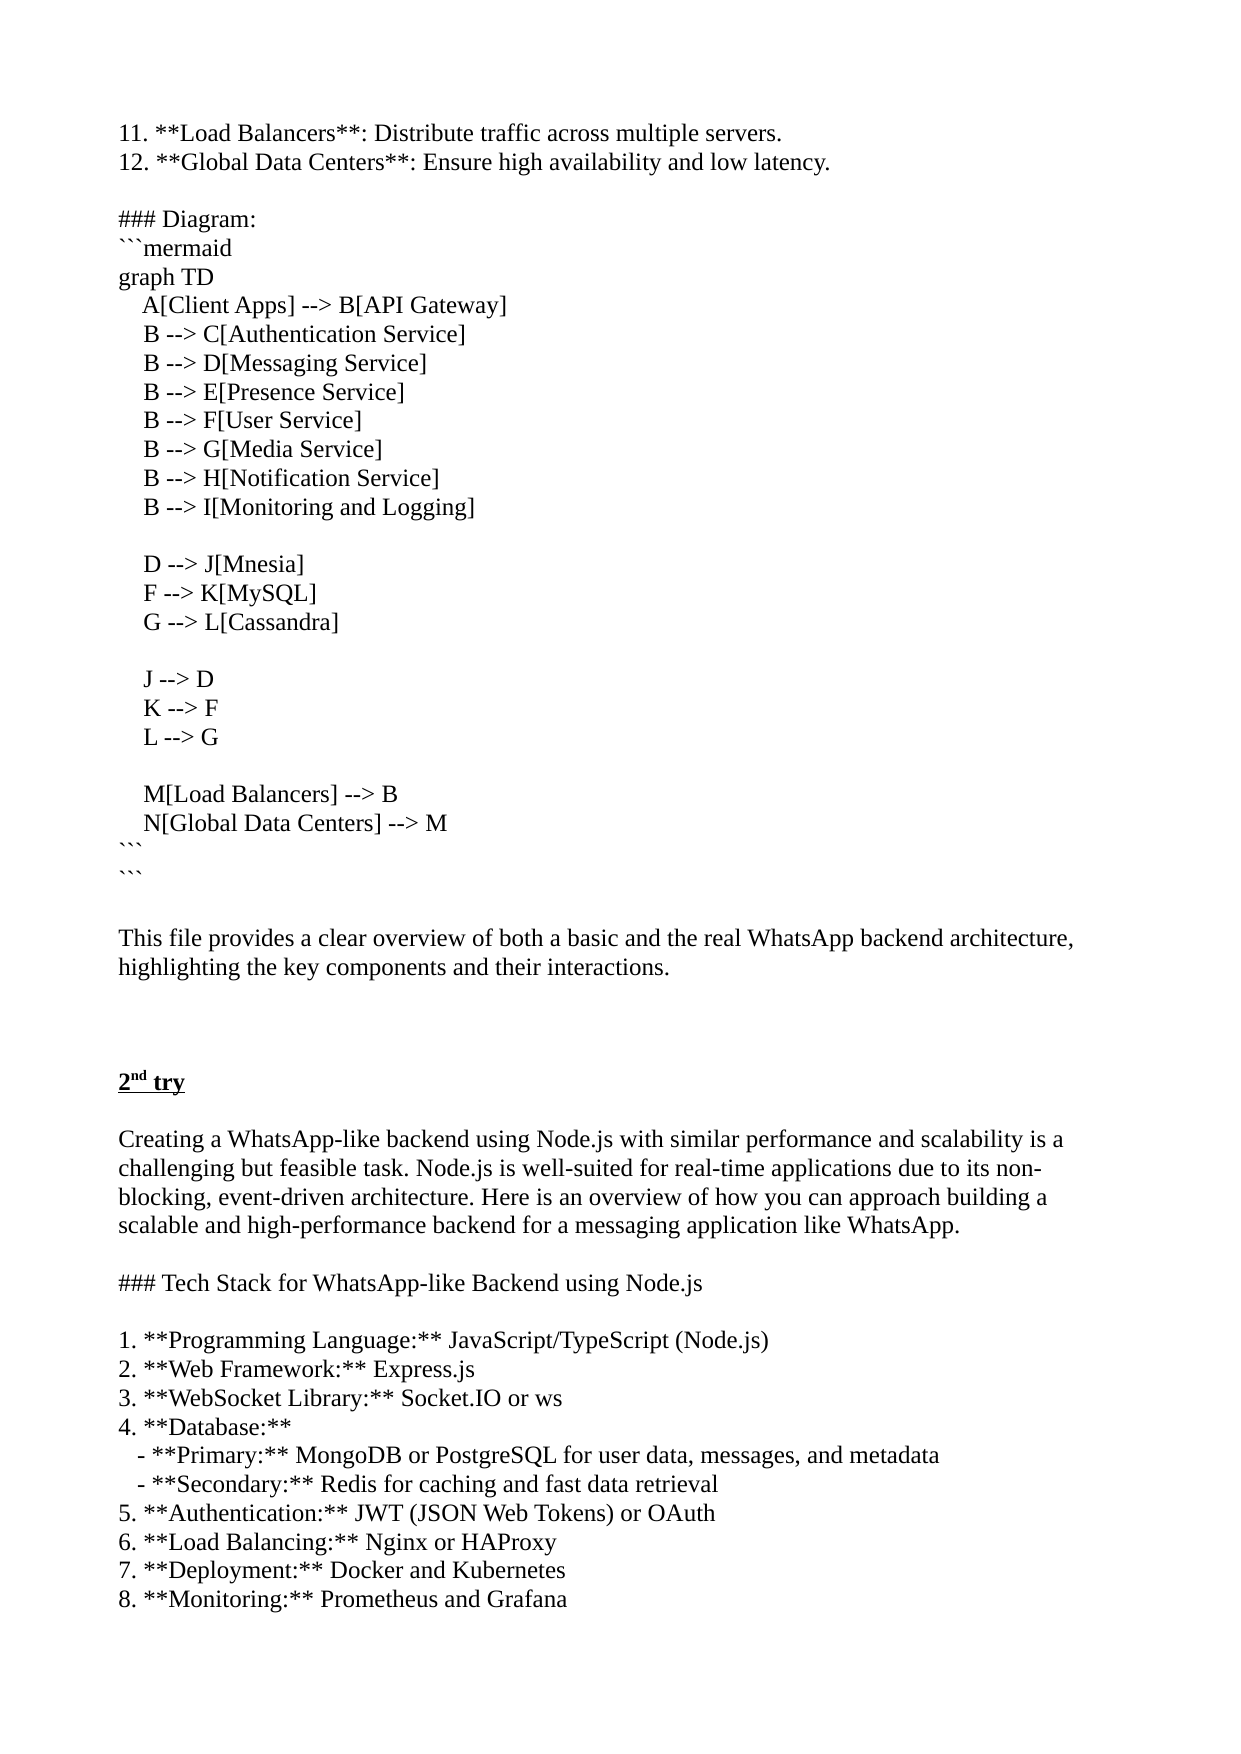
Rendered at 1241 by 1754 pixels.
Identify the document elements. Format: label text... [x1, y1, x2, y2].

text 3. **WebSocket Library:** Socket.IO or ws [118, 1383, 1122, 1412]
text L --> G [118, 722, 1122, 751]
text B --> E[Presence Service] [118, 377, 1122, 406]
text J --> D [118, 664, 1122, 693]
text B --> H[Notification Service] [118, 463, 1122, 492]
text B --> F[User Service] [118, 406, 1122, 434]
text - **Secondary:** Redis for caching and fast data retrieval [118, 1469, 1122, 1498]
text B --> I[Monitoring and Logging] [118, 492, 1122, 521]
text ```mermaid [118, 233, 1122, 262]
text 11. **Load Balancers**: Distribute traffic across multiple servers. [118, 118, 1122, 147]
text A[Client Apps] --> B[API Gateway] [118, 291, 1122, 319]
text 2. **Web Framework:** Express.js [118, 1354, 1122, 1383]
text M[Load Balancers] --> B [118, 779, 1122, 808]
text ``` [118, 866, 1122, 894]
text K --> F [118, 693, 1122, 722]
text 4. **Database:** [118, 1412, 1122, 1441]
text G --> L[Cassandra] [118, 607, 1122, 636]
text B --> C[Authentication Service] [118, 319, 1122, 348]
text graph TD [118, 262, 1122, 291]
text 12. **Global Data Centers**: Ensure high availability and low latency. [118, 147, 1122, 176]
text 5. **Authentication:** JWT (JSON Web Tokens) or OAuth [118, 1498, 1122, 1527]
text B --> G[Media Service] [118, 434, 1122, 463]
text This file provides a clear overview of both a basic and the real WhatsApp backend architecture, highlighting the key components and their interactions. [118, 923, 1122, 981]
text 1. **Programming Language:** JavaScript/TypeScript (Node.js) [118, 1326, 1122, 1354]
text - **Primary:** MongoDB or PostgreSQL for user data, messages, and metadata [118, 1441, 1122, 1469]
text Creating a WhatsApp-like backend using Node.js with similar performance and scalability is a challenging but feasible task. Node.js is well-suited for real-time applications due to its non-blocking, event-driven architecture. Here is an overview of how you can approach building a scalable and high-performance backend for a messaging application like WhatsApp. [118, 1124, 1122, 1239]
text 6. **Load Balancing:** Nginx or HAProxy [118, 1527, 1122, 1556]
text B --> D[Messaging Service] [118, 348, 1122, 377]
text 7. **Deployment:** Docker and Kubernetes [118, 1556, 1122, 1584]
text 8. **Monitoring:** Prometheus and Grafana [118, 1584, 1122, 1613]
text 2nd try [118, 1067, 1122, 1096]
text ``` [118, 837, 1122, 866]
text F --> K[MySQL] [118, 578, 1122, 607]
text N[Global Data Centers] --> M [118, 808, 1122, 837]
text ### Tech Stack for WhatsApp-like Backend using Node.js [118, 1268, 1122, 1297]
text D --> J[Mnesia] [118, 549, 1122, 578]
text ### Diagram: [118, 204, 1122, 233]
